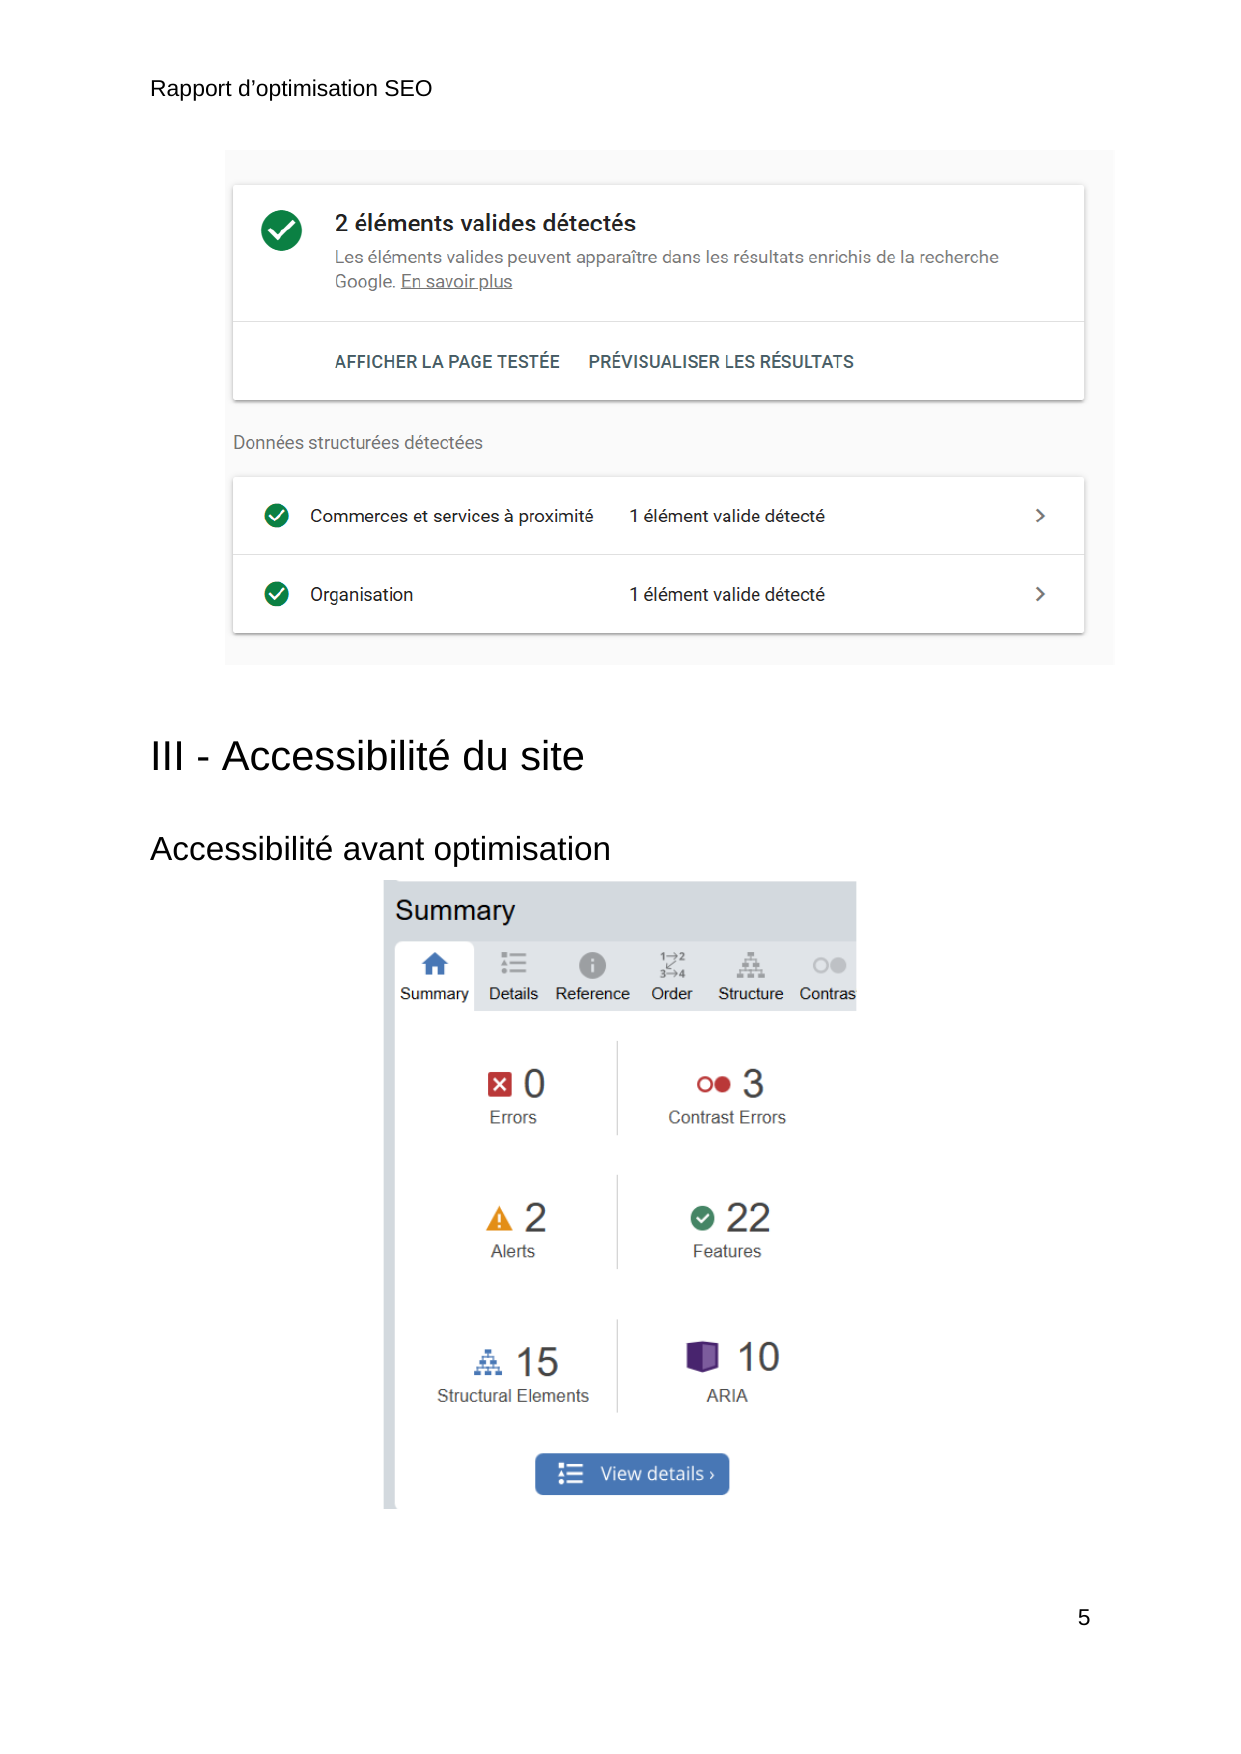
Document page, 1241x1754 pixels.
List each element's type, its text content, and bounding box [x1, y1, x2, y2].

subtitle III - Accessibilité du site [150, 731, 1090, 779]
subtitle Accessibilité avant optimisation [150, 829, 1090, 867]
